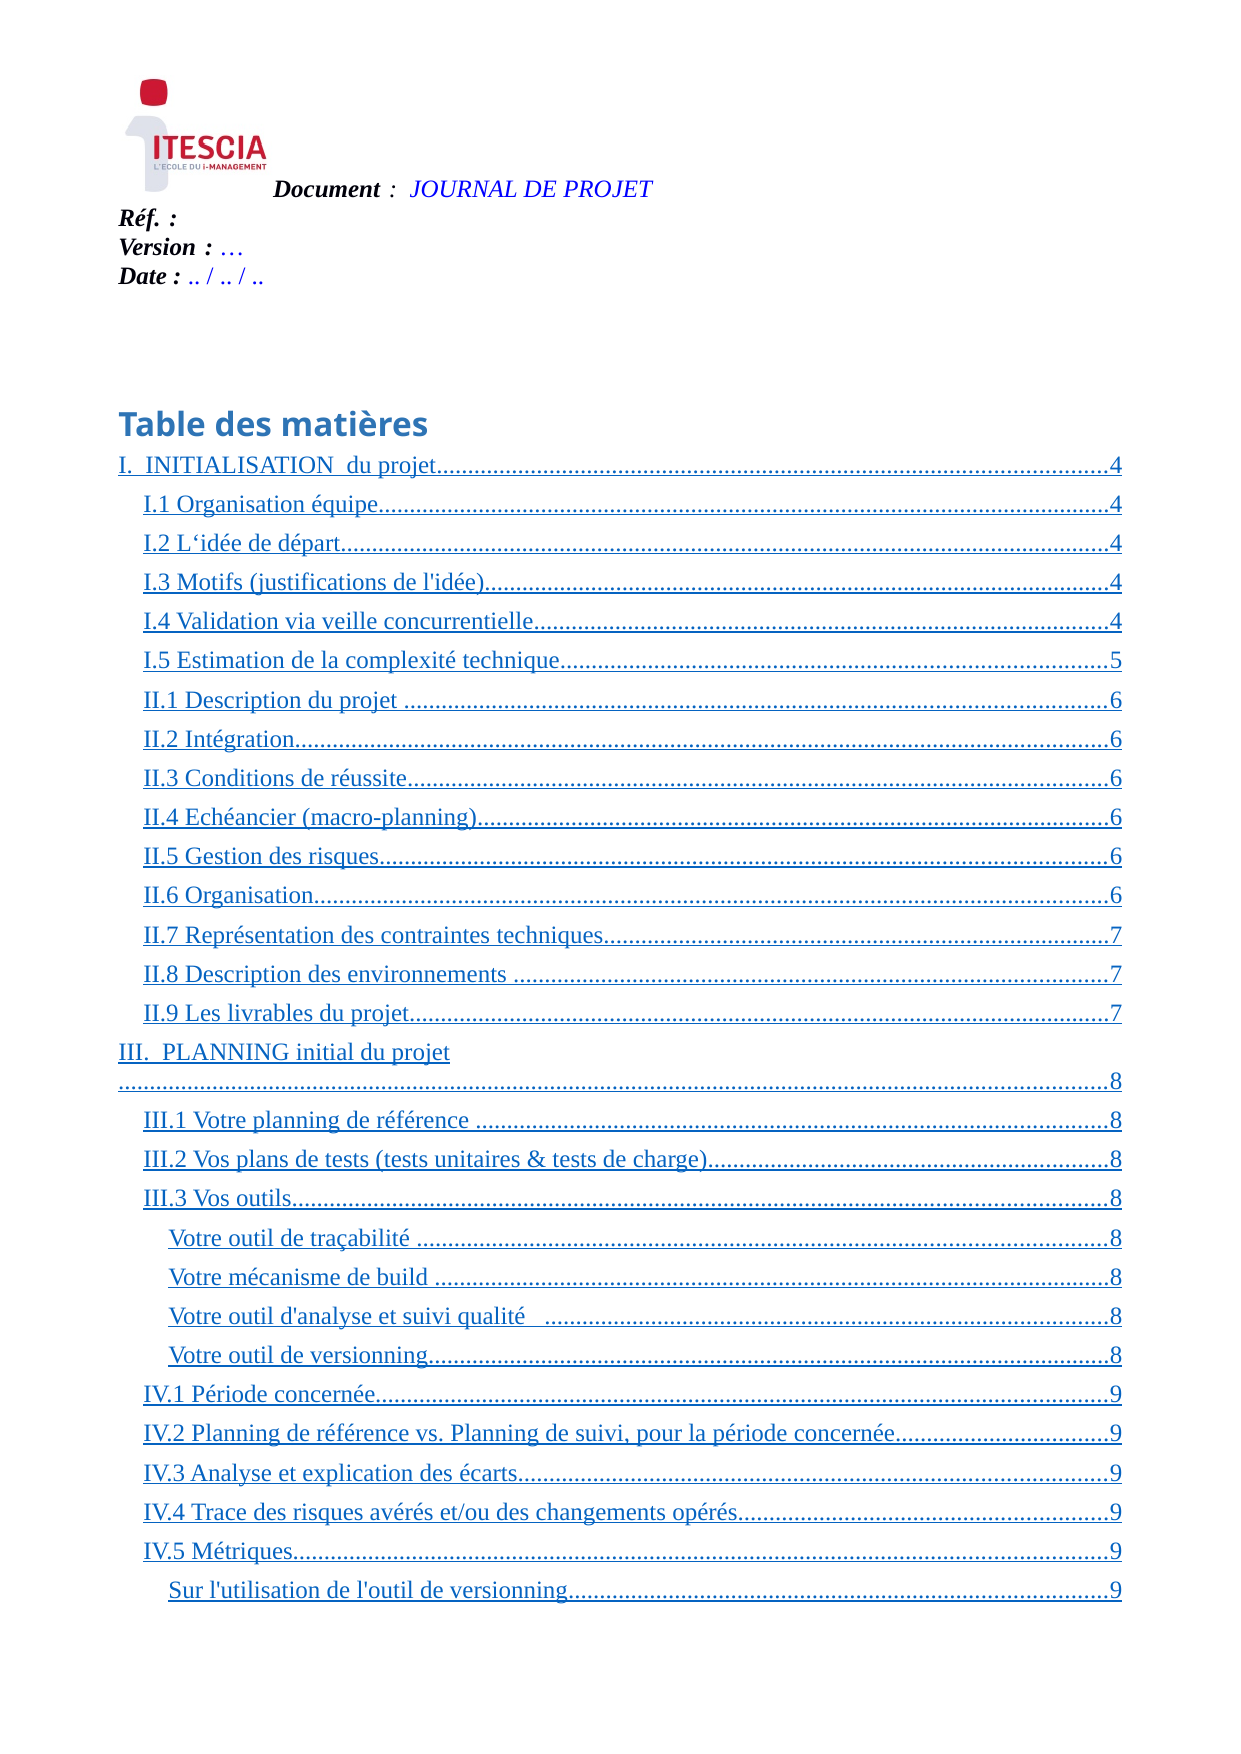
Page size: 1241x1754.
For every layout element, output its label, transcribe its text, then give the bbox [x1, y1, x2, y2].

text Votre mécanisme de build 8 [168, 1262, 1122, 1287]
text I.1 Organisation équipe 4 [143, 489, 1122, 514]
text IV.3 Analyse et explication des écarts 9 [143, 1458, 1122, 1483]
text II.5 Gestion des risques 6 [143, 841, 1122, 866]
text Sur l'utilisation de l'outil de versionning 9 [168, 1575, 1122, 1600]
subtitle Table des matières [118, 401, 1122, 446]
text III. PLANNING initial du projet 8 [118, 1037, 1122, 1091]
text Votre outil de traçabilité 8 [168, 1223, 1122, 1248]
text Votre outil d'analyse et suivi qualité 8 [168, 1301, 1122, 1326]
text II.7 Représentation des contraintes techniques 7 [143, 920, 1122, 945]
text II.3 Conditions de réussite 6 [143, 763, 1122, 788]
text II.2 Intégration 6 [143, 724, 1122, 749]
picture [118, 75, 273, 198]
text I.4 Validation via veille concurrentielle 4 [143, 606, 1122, 631]
text I.3 Motifs (justifications de l'idée) 4 [143, 567, 1122, 592]
text IV.4 Trace des risques avérés et/ou des changements opérés 9 [143, 1497, 1122, 1522]
text IV.5 Métriques 9 [143, 1536, 1122, 1561]
text I.2 L‘idée de départ 4 [143, 528, 1122, 553]
text III.3 Vos outils 8 [143, 1183, 1122, 1208]
text II.6 Organisation 6 [143, 881, 1122, 906]
text II.8 Description des environnements 7 [143, 959, 1122, 984]
text II.1 Description du projet 6 [143, 685, 1122, 710]
text Votre outil de versionning 8 [168, 1340, 1122, 1365]
text I. INITIALISATION du projet 4 [118, 450, 1122, 475]
text II.4 Echéancier (macro-planning) 6 [143, 802, 1122, 827]
text III.2 Vos plans de tests (tests unitaires & tests de charge) 8 [143, 1144, 1122, 1169]
text III.1 Votre planning de référence 8 [143, 1105, 1122, 1130]
text IV.1 Période concernée 9 [143, 1379, 1122, 1404]
text I.5 Estimation de la complexité technique 5 [143, 646, 1122, 671]
text IV.2 Planning de référence vs. Planning de suivi, pour la période concernée 9 [143, 1418, 1122, 1443]
text II.9 Les livrables du projet 7 [143, 998, 1122, 1023]
